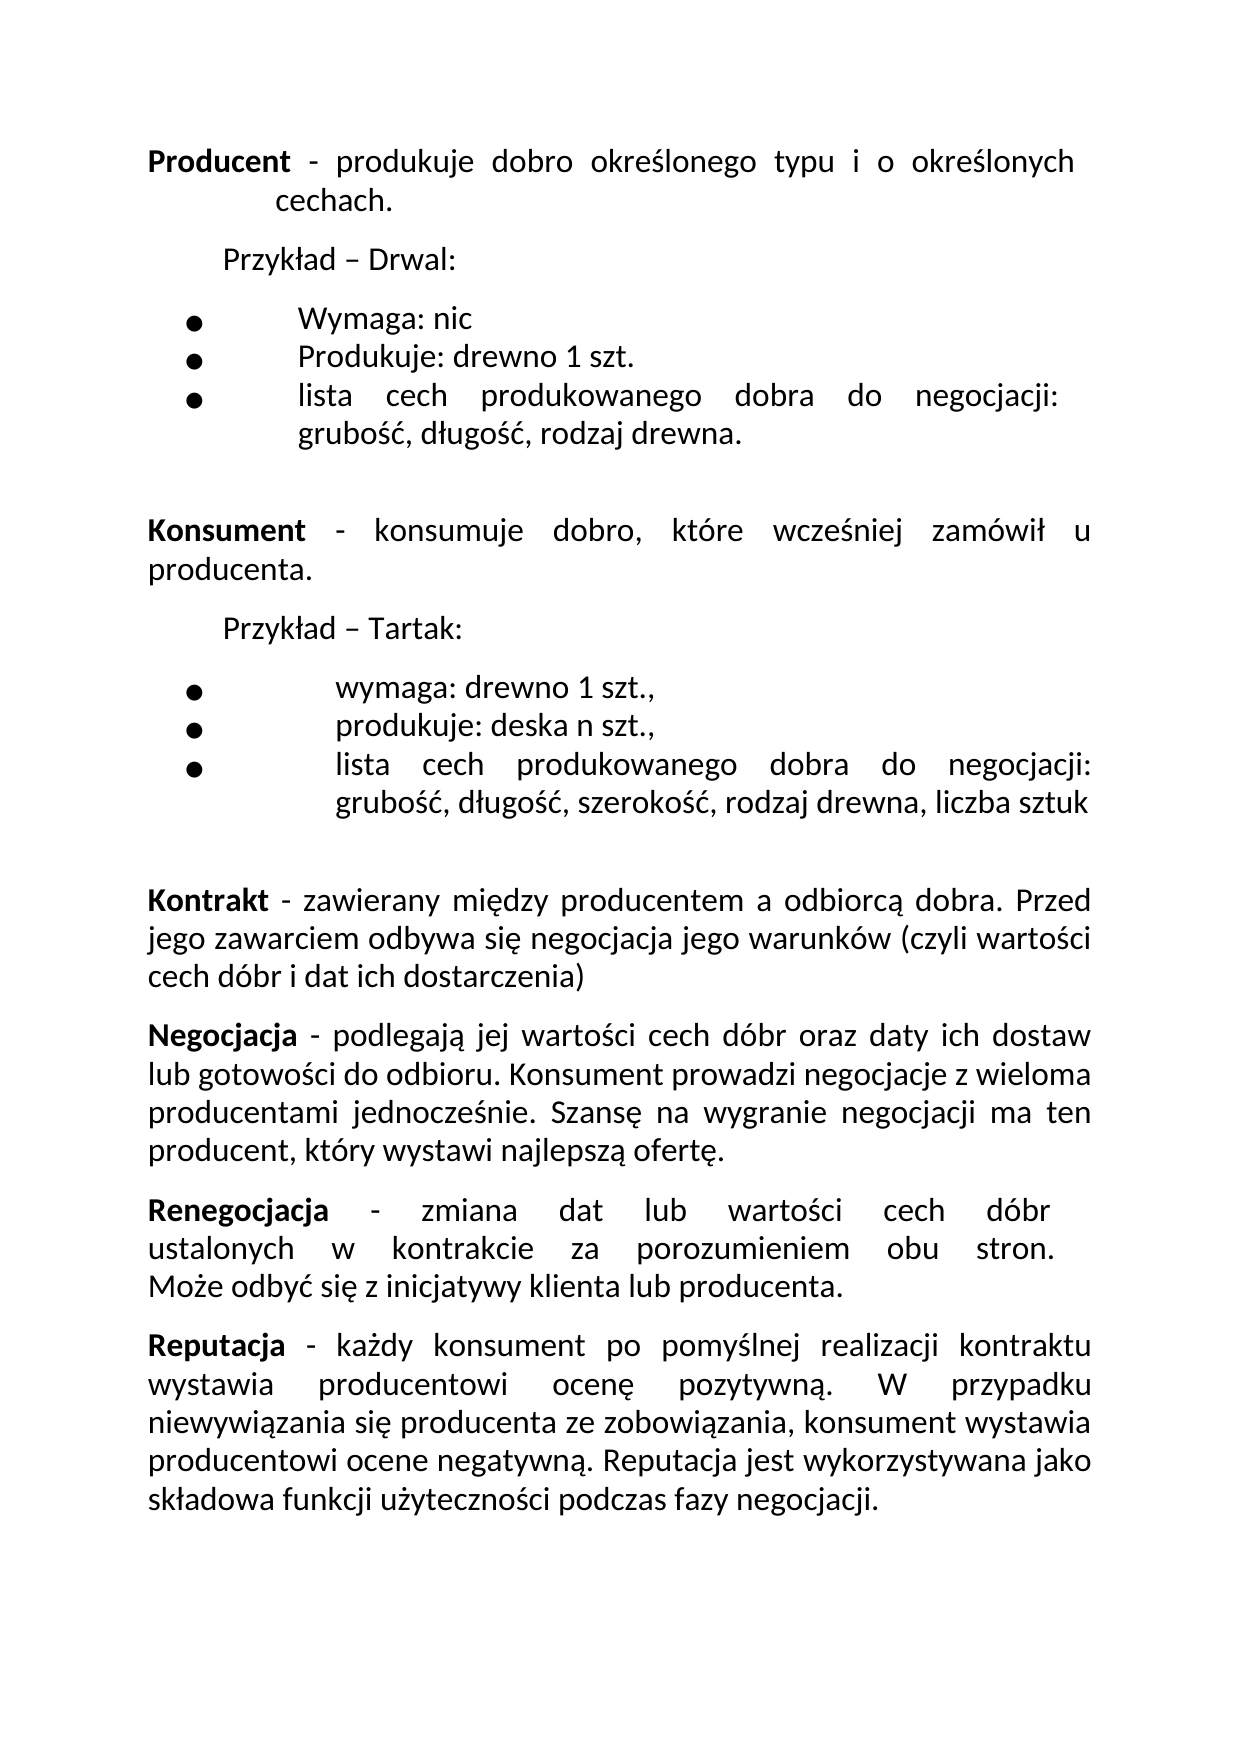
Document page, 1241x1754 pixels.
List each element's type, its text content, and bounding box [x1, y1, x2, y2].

text Przykład – Tartak: [148, 614, 1093, 648]
list Wymaga: nic [185, 304, 1093, 338]
text Konsument - konsumuje dobro, które wcześniej zamówił u producenta. [148, 517, 1093, 588]
text Renegocjacja - zmiana dat lub wartości cech dóbr ustalonych w kontrakcie za porozumieniem obu stron. Może odbyć się z inicjatywy klienta lub producenta. [148, 1196, 1093, 1306]
text Producent - produkuje dobro określonego typu i o określonych cechach. [148, 148, 1093, 219]
text Negocjacja - podlegają jej wartości cech dóbr oraz daty ich dostaw lub gotowości do odbioru. Konsument prowadzi negocjacje z wieloma producentami jednocześnie. Szansę na wygranie negocjacji ma ten producent, który wystawi najlepszą ofertę. [148, 1022, 1093, 1170]
list lista cech produkowanego dobra do negocjacji: grubość, długość, szerokość, rodzaj drewna, liczba sztuk [185, 750, 1093, 822]
text Kontrakt - zawierany między producentem a odbiorcą dobra. Przed jego zawarciem odbywa się negocjacja jego warunków (czyli wartości cech dóbr i dat ich dostarczenia) [148, 886, 1093, 996]
list lista cech produkowanego dobra do negocjacji: grubość, długość, rodzaj drewna. [185, 381, 1093, 453]
list Produkuje: drewno 1 szt. [185, 343, 1093, 376]
list produkuje: deska n szt., [185, 712, 1093, 745]
text Reputacja - każdy konsument po pomyślnej realizacji kontraktu wystawia producentowi ocenę pozytywną. W przypadku niewywiązania się producenta ze zobowiązania, konsument wystawia producentowi ocene negatywną. Reputacja jest wykorzystywana jako składowa funkcji użyteczności podczas fazy negocjacji. [148, 1332, 1093, 1518]
text Przykład – Drwal: [148, 245, 1093, 278]
list wymaga: drewno 1 szt., [185, 673, 1093, 707]
